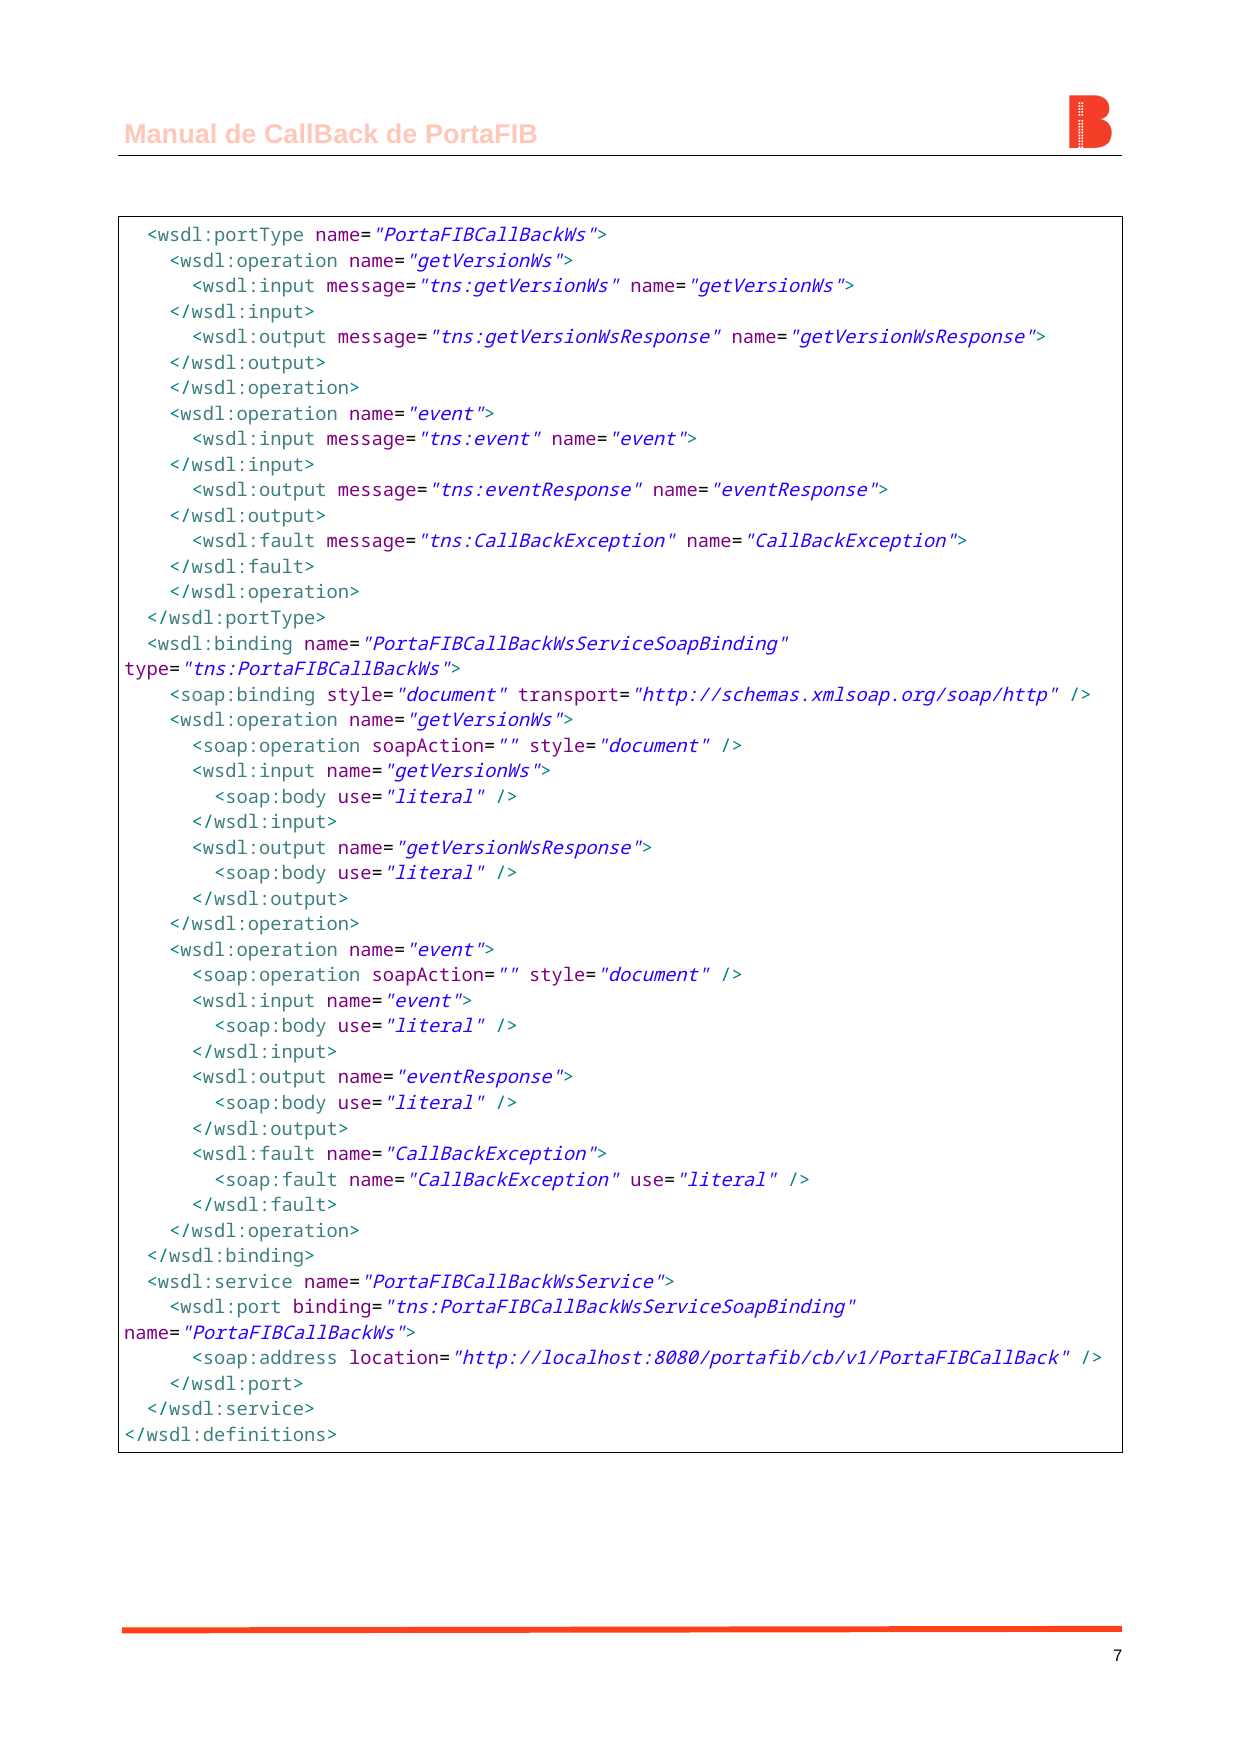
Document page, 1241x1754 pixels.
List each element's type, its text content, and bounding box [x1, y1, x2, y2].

picture [1063, 94, 1117, 150]
table_header <wsdl:portType name="PortaFIBCallBackWs"> <wsdl:operation name="getVersionWs"> <wsdl:input message="tns:getVersionWs" name="getVersionWs"> </wsdl:input> <wsdl:output message="tns:getVersionWsResponse" name="getVersionWsResponse"> </wsdl:output> </wsdl:operation> <wsdl:operation name="event"> <wsdl:input message="tns:event" name="event"> </wsdl:input> <wsdl:output message="tns:eventResponse" name="eventResponse"> </wsdl:output> <wsdl:fault message="tns:CallBackException" name="CallBackException"> </wsdl:fault> </wsdl:operation> </wsdl:portType> <wsdl:binding name="PortaFIBCallBackWsServiceSoapBinding" type="tns:PortaFIBCallBackWs"> <soap:binding style="document" transport="http://schemas.xmlsoap.org/soap/http" /> <wsdl:operation name="getVersionWs"> <soap:operation soapAction="" style="document" /> <wsdl:input name="getVersionWs"> <soap:body use="literal" /> </wsdl:input> <wsdl:output name="getVersionWsResponse"> <soap:body use="literal" /> </wsdl:output> </wsdl:operation> <wsdl:operation name="event"> <soap:operation soapAction="" style="document" /> <wsdl:input name="event"> <soap:body use="literal" /> </wsdl:input> <wsdl:output name="eventResponse"> <soap:body use="literal" /> </wsdl:output> <wsdl:fault name="CallBackException"> <soap:fault name="CallBackException" use="literal" /> </wsdl:fault> </wsdl:operation> </wsdl:binding> <wsdl:service name="PortaFIBCallBackWsService"> <wsdl:port binding="tns:PortaFIBCallBackWsServiceSoapBinding" name="PortaFIBCallBackWs"> <soap:address location="http://localhost:8080/portafib/cb/v1/PortaFIBCallBack" /> </wsdl:port> </wsdl:service> </wsdl:definitions> [119, 217, 1122, 1452]
